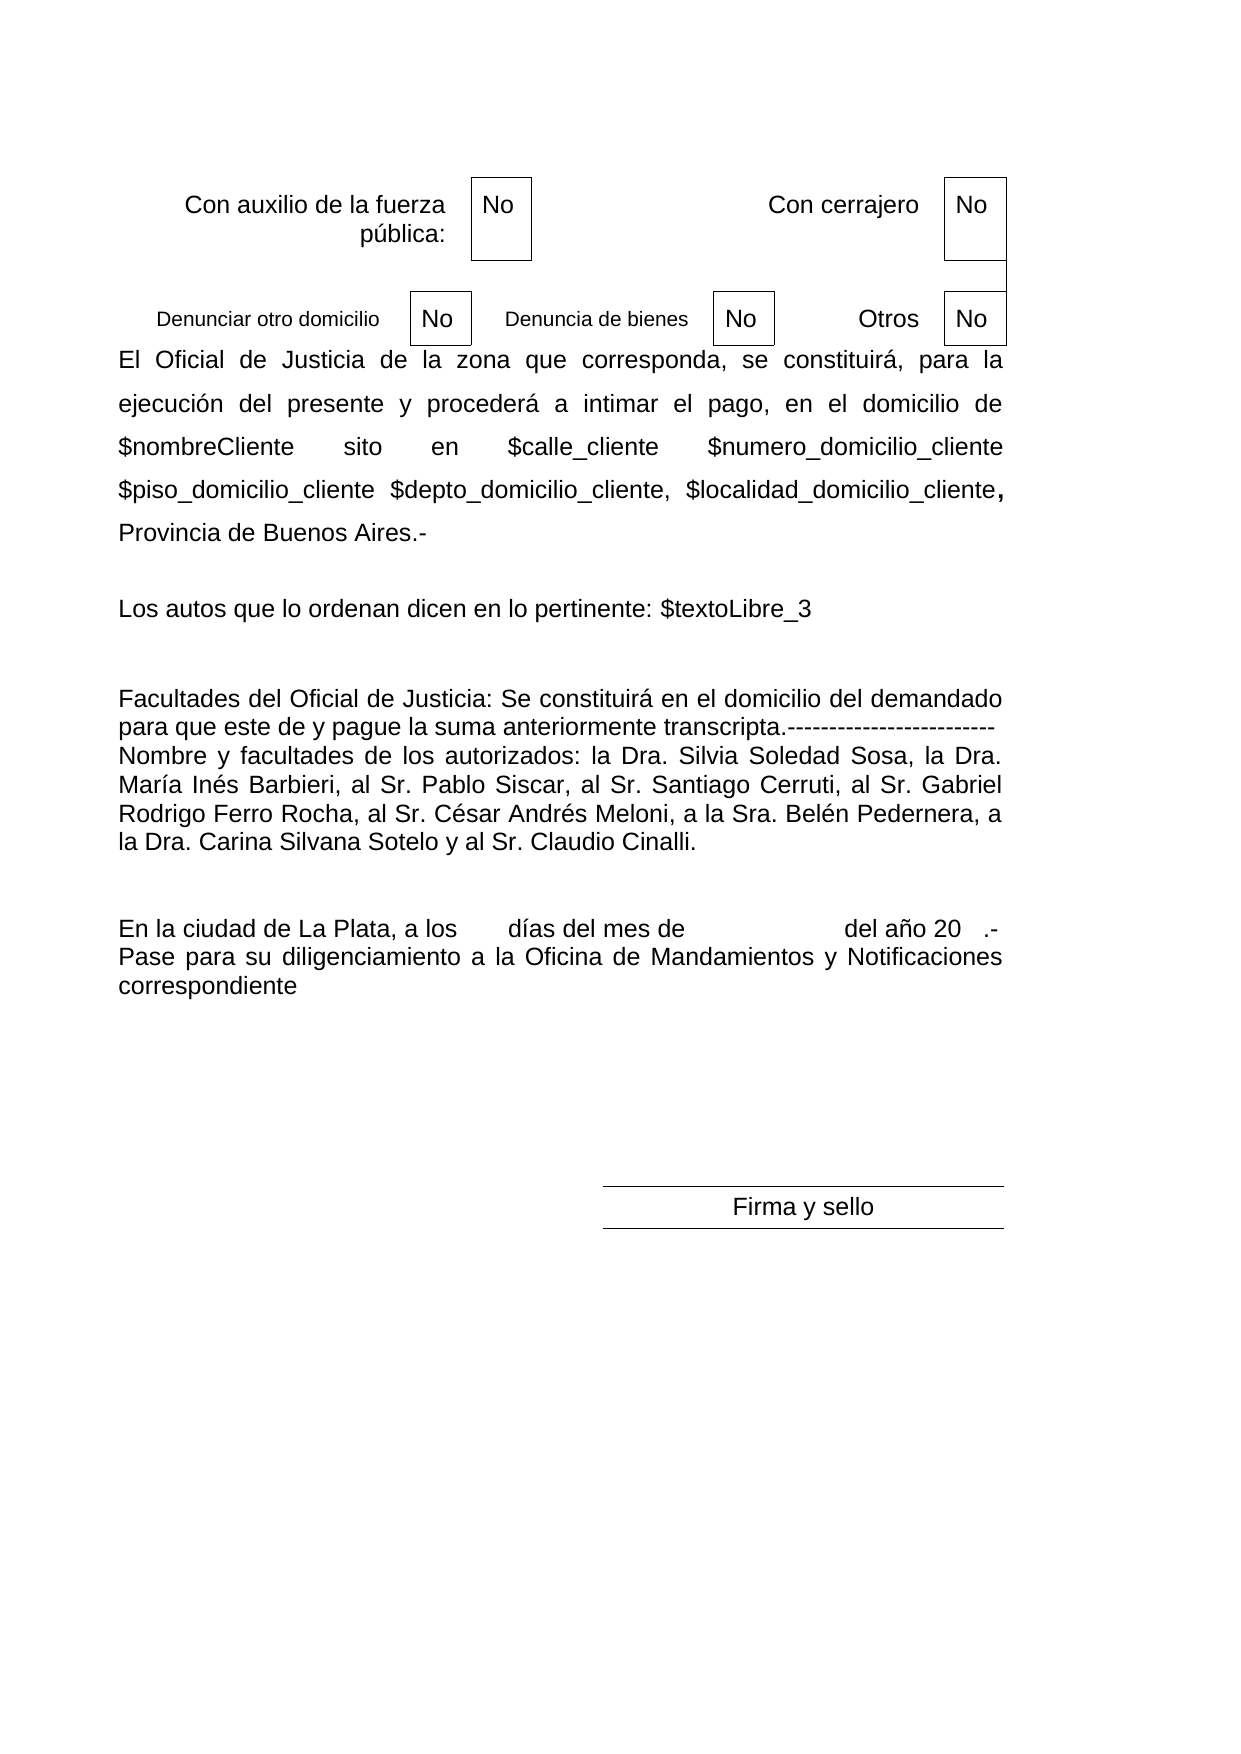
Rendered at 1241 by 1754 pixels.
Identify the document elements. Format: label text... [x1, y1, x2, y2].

table_cell No [945, 292, 1006, 345]
text Facultades del Oficial de Justicia: Se constituirá en el domicilio del demandado para que este de y pague la suma anteriormente transcripta.------------------------- [118, 683, 1004, 741]
table_cell No [472, 178, 531, 260]
table_cell [106, 260, 1006, 291]
table_cell Denunciar otro domicilio [106, 291, 410, 345]
table_cell [106, 1228, 603, 1269]
text Nombre y facultades de los autorizados: la Dra. Silvia Soledad Sosa, la Dra. María Inés Barbieri, al Sr. Pablo Siscar, al Sr. Santiago Cerruti, al Sr. Gabriel Rodrigo Ferro Rocha, al Sr. César Andrés Meloni, a la Sra. Belén Pedernera, a la Dra. Carina Silvana Sotelo y al Sr. Claudio Cinalli. [118, 741, 1004, 856]
table_cell Con cerrajero [532, 177, 944, 260]
table_cell [603, 1229, 1004, 1269]
table_cell Otros [775, 291, 944, 345]
table_cell No [714, 292, 774, 345]
table_cell Con auxilio de la fuerza pública: [106, 177, 471, 260]
table_header Firma y sello [603, 1187, 1004, 1227]
text El Oficial de Justicia de la zona que corresponda, se constituirá, para la ejecución del presente y procederá a intimar el pago, en el domicilio de $nombreCliente sito en $calle_cliente $numero_domicilio_cliente $piso_domicilio_cliente $depto_domicilio_cliente, $localidad_domicilio_cliente, Provincia de Buenos Aires.- [118, 345, 1004, 547]
table_header [106, 1186, 603, 1227]
text En la ciudad de La Plata, a los días del mes de del año 20 .- Pase para su diligenciamiento a la Oficina de Mandamientos y Notificaciones correspondiente [118, 913, 1004, 1000]
table_cell Denuncia de bienes [472, 291, 713, 345]
table_cell No [411, 292, 471, 345]
table_cell No [945, 178, 1006, 260]
text Los autos que lo ordenan dicen en lo pertinente: $textoLibre_3 [118, 593, 1004, 622]
